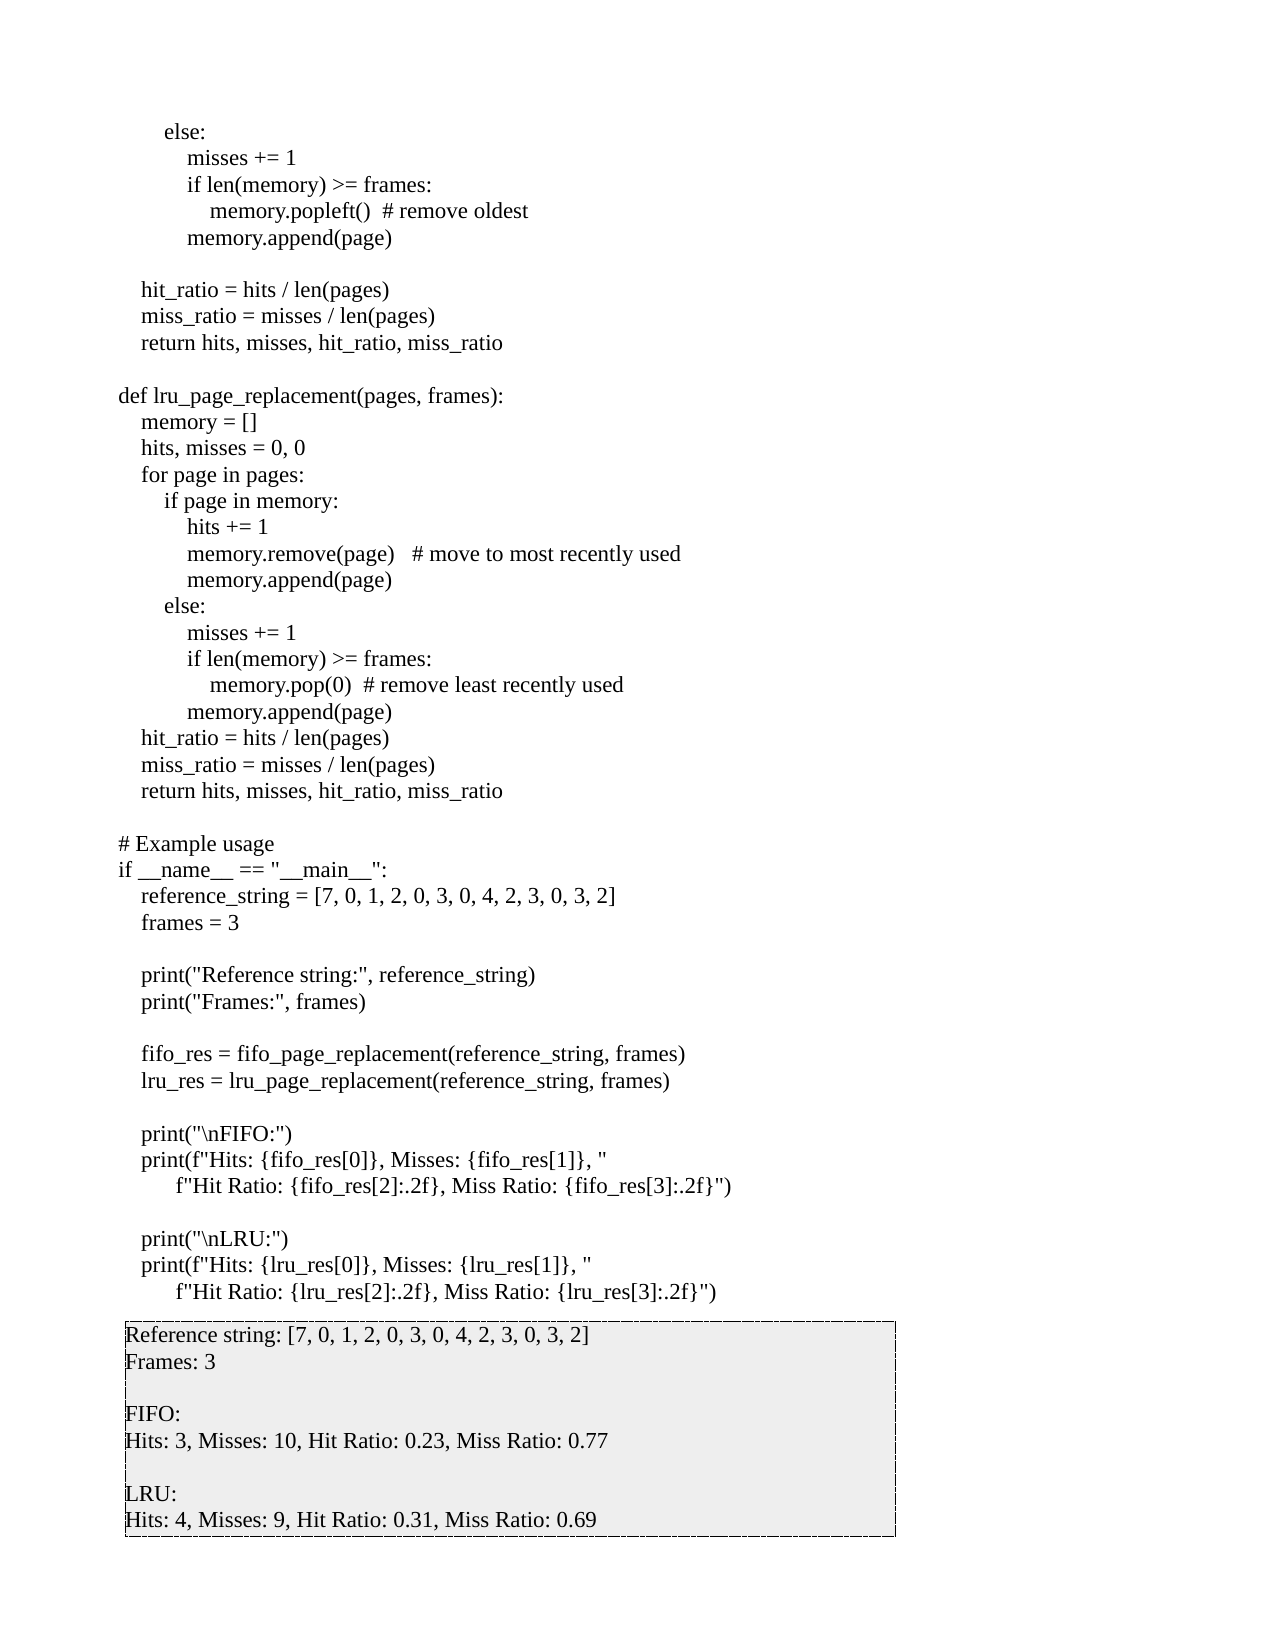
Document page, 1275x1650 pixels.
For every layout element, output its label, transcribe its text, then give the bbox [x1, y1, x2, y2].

text hits += 1 [118, 513, 1157, 540]
text lru_res = lru_page_replacement(reference_string, frames) [118, 1067, 1157, 1093]
text return hits, misses, hit_ratio, miss_ratio [118, 329, 1157, 355]
text if page in memory: [118, 487, 1157, 513]
text memory.append(page) [118, 566, 1157, 592]
text memory.append(page) [118, 223, 1157, 250]
text memory = [] [118, 408, 1157, 434]
text memory.remove(page) # move to most recently used [118, 540, 1157, 566]
text reference_string = [7, 0, 1, 2, 0, 3, 0, 4, 2, 3, 0, 3, 2] [118, 882, 1157, 909]
text misses += 1 [118, 619, 1157, 645]
text hit_ratio = hits / len(pages) [118, 724, 1157, 751]
text for page in pages: [118, 461, 1157, 487]
text miss_ratio = misses / len(pages) [118, 751, 1157, 777]
text else: [118, 118, 1157, 144]
text fifo_res = fifo_page_replacement(reference_string, frames) [118, 1041, 1157, 1067]
text if __name__ == "__main__": [118, 856, 1157, 882]
text else: [118, 592, 1157, 619]
text memory.pop(0) # remove least recently used [118, 672, 1157, 698]
text f"Hit Ratio: {lru_res[2]:.2f}, Miss Ratio: {lru_res[3]:.2f}") [118, 1278, 1157, 1304]
text return hits, misses, hit_ratio, miss_ratio [118, 777, 1157, 803]
text print(f"Hits: {lru_res[0]}, Misses: {lru_res[1]}, " [118, 1251, 1157, 1278]
text print("\nLRU:") [118, 1225, 1157, 1251]
text print("\nFIFO:") [118, 1119, 1157, 1146]
text def lru_page_replacement(pages, frames): [118, 382, 1157, 408]
text if len(memory) >= frames: [118, 171, 1157, 197]
text misses += 1 [118, 144, 1157, 171]
text memory.popleft() # remove oldest [118, 197, 1157, 223]
text print("Frames:", frames) [118, 988, 1157, 1014]
text hits, misses = 0, 0 [118, 434, 1157, 461]
text frames = 3 [118, 909, 1157, 935]
text miss_ratio = misses / len(pages) [118, 303, 1157, 329]
text # Example usage [118, 830, 1157, 856]
text hit_ratio = hits / len(pages) [118, 276, 1157, 303]
text if len(memory) >= frames: [118, 645, 1157, 672]
text f"Hit Ratio: {fifo_res[2]:.2f}, Miss Ratio: {fifo_res[3]:.2f}") [118, 1172, 1157, 1199]
text print("Reference string:", reference_string) [118, 961, 1157, 988]
text print(f"Hits: {fifo_res[0]}, Misses: {fifo_res[1]}, " [118, 1146, 1157, 1172]
text memory.append(page) [118, 698, 1157, 724]
